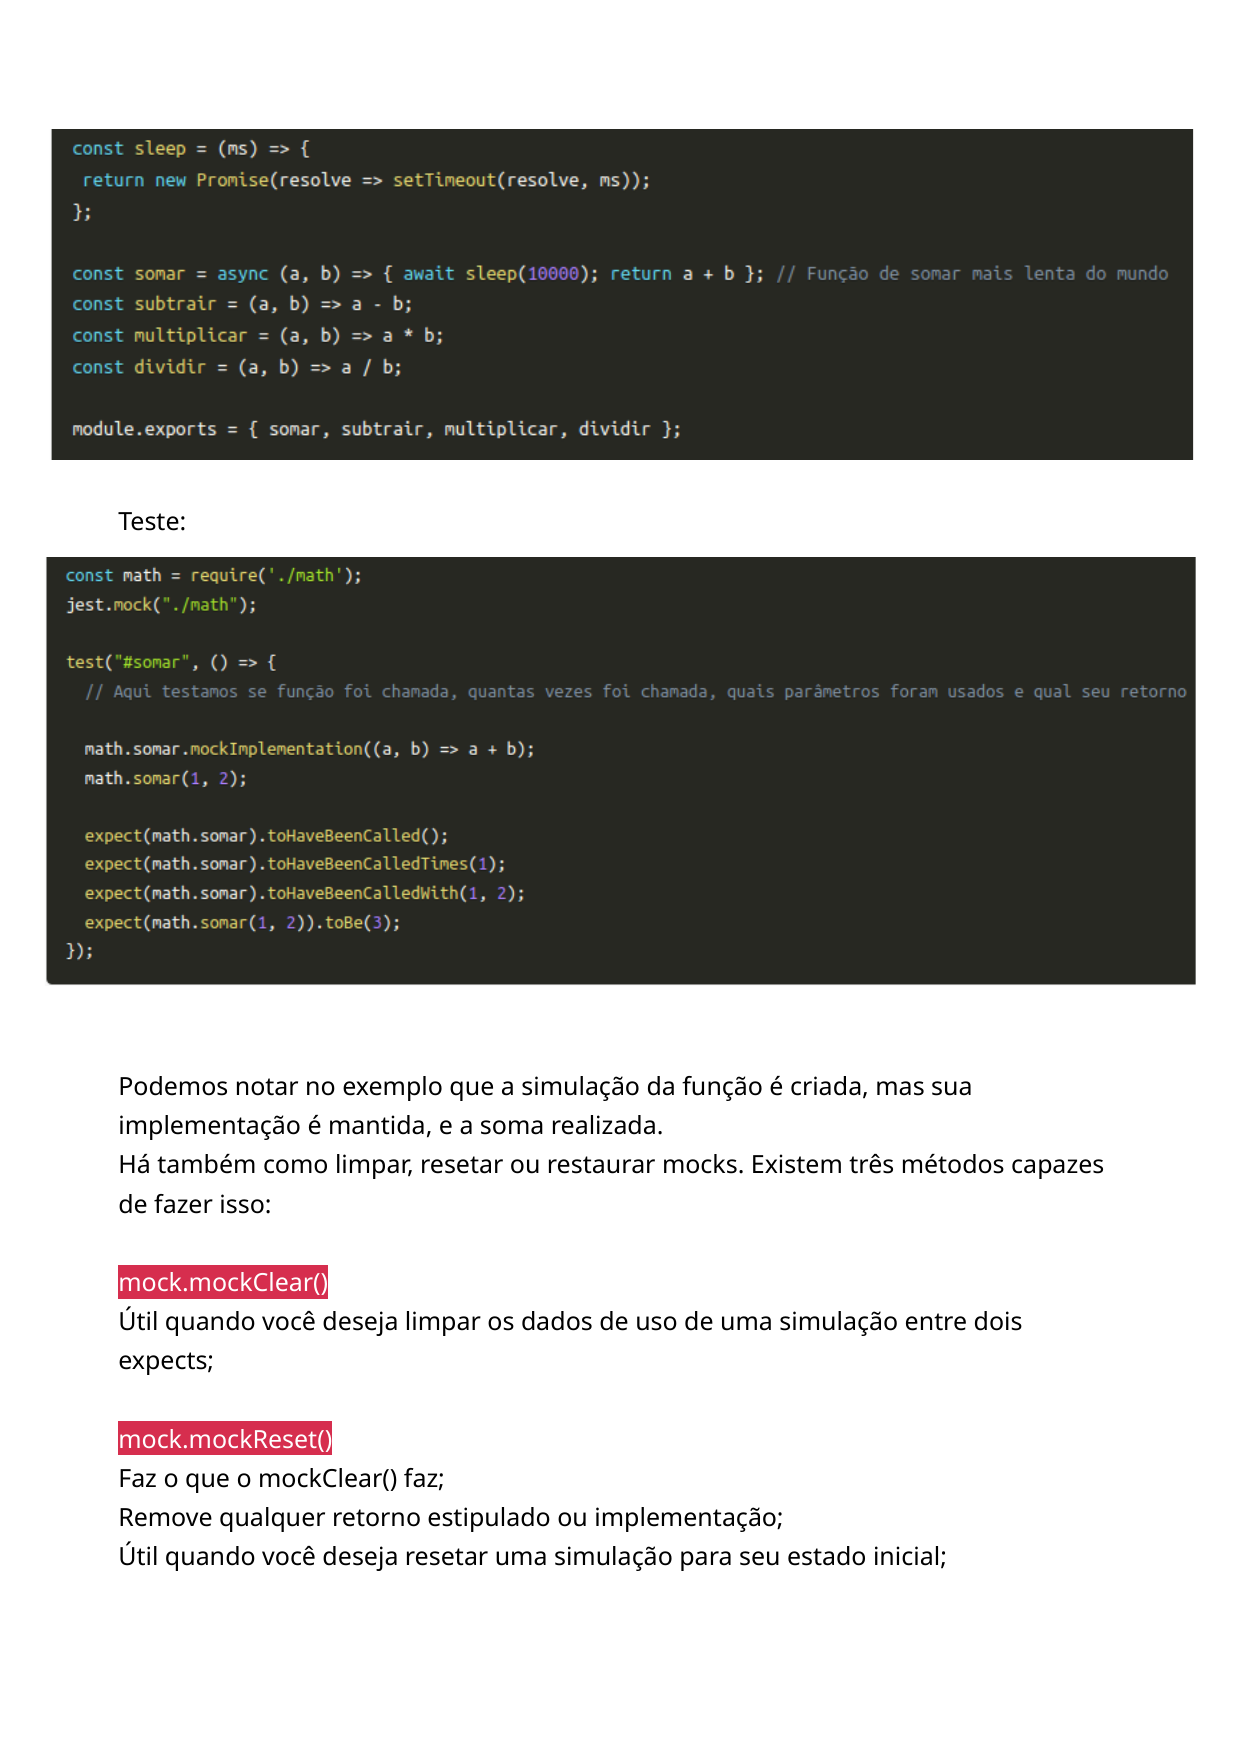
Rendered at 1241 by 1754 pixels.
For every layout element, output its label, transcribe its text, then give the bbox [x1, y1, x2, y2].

text Útil quando você deseja resetar uma simulação para seu estado inicial; [118, 1539, 1122, 1573]
text Útil quando você deseja limpar os dados de uso de uma simulação entre dois expects; [118, 1304, 1122, 1377]
picture [49, 129, 1194, 460]
text mock.mockClear() [118, 1265, 1122, 1299]
text Faz o que o mockClear() faz; [118, 1461, 1122, 1494]
text Remove qualquer retorno estipulado ou implementação; [118, 1500, 1122, 1534]
text Há também como limpar, resetar ou restaurar mocks. Existem três métodos capazes de fazer isso: [118, 1147, 1122, 1220]
text mock.mockReset() [118, 1421, 1122, 1455]
picture [44, 557, 1196, 986]
text Teste: [118, 504, 1122, 538]
text Podemos notar no exemplo que a simulação da função é criada, mas sua implementação é mantida, e a soma realizada. [118, 1069, 1122, 1142]
